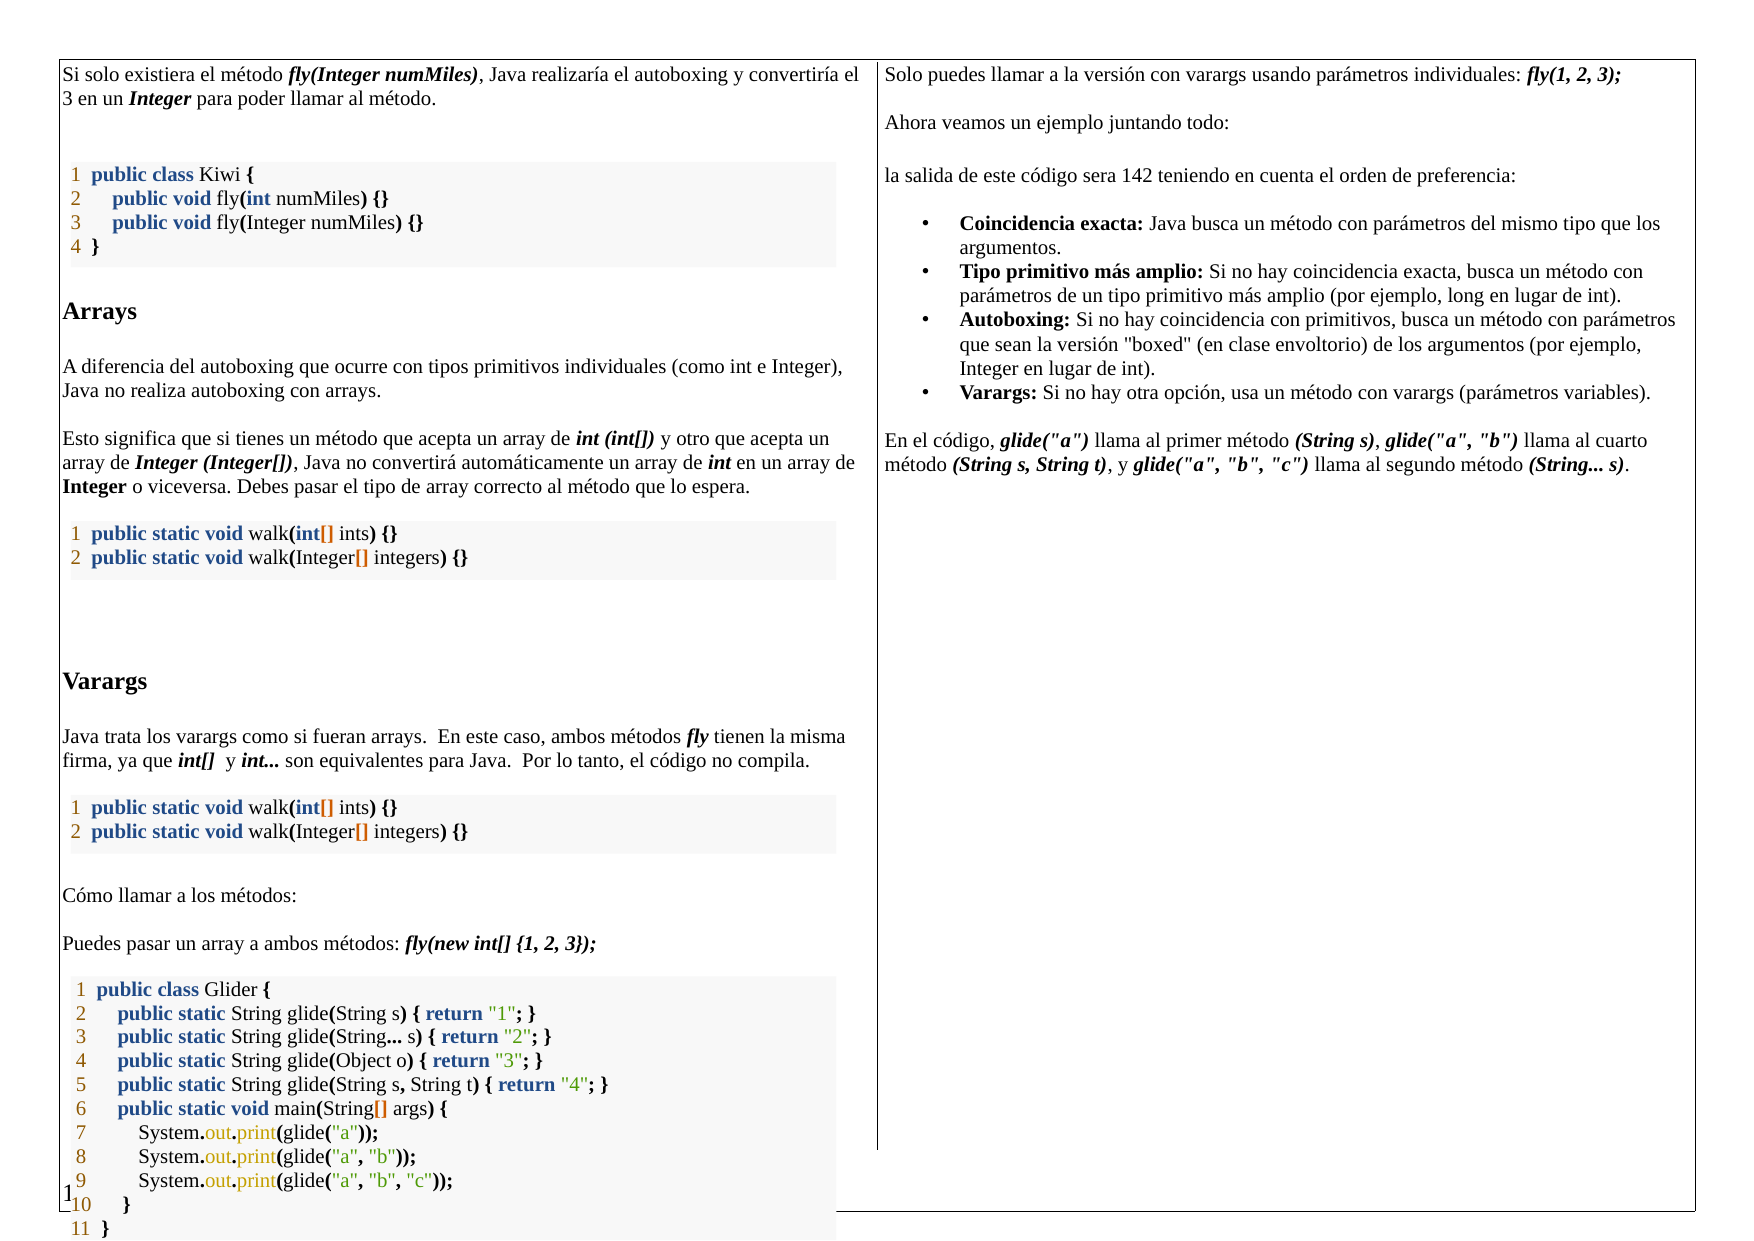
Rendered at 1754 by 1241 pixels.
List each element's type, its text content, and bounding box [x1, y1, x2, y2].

text Puedes pasar un array a ambos métodos: fly(new int[] {1, 2, 3}); [62, 931, 869, 955]
text Solo puedes llamar a la versión con varargs usando parámetros individuales: fly(1, 2, 3); [884, 62, 1692, 86]
text Esto significa que si tienes un método que acepta un array de int (int[]) y otro que acepta un array de Integer (Integer[]), Java no convertirá automáticamente un array de int en un array de Integer o viceversa. Debes pasar el tipo de array correcto al método que lo espera. [62, 426, 869, 498]
text En el código, glide("a") llama al primer método (String s), glide("a", "b") llama al cuarto método (String s, String t), y glide("a", "b", "c") llama al segundo método (String... s). [884, 428, 1692, 476]
text Java trata los varargs como si fueran arrays. En este caso, ambos métodos fly tienen la misma firma, ya que int[] y int... son equivalentes para Java. Por lo tanto, el código no compila. [62, 724, 869, 772]
text A diferencia del autoboxing que ocurre con tipos primitivos individuales (como int e Integer), Java no realiza autoboxing con arrays. [62, 354, 869, 402]
text Cómo llamar a los métodos: [62, 882, 869, 907]
text Ahora veamos un ejemplo juntando todo: [884, 110, 1692, 134]
text la salida de este código sera 142 teniendo en cuenta el orden de preferencia: [884, 163, 1692, 187]
text Varargs [62, 666, 869, 695]
text Si solo existiera el método fly(Integer numMiles), Java realizaría el autoboxing y convertiría el 3 en un Integer para poder llamar al método. [62, 62, 869, 110]
list Coincidencia exacta: Java busca un método con parámetros del mismo tipo que los argumentos. [922, 211, 1692, 259]
text Arrays [62, 296, 869, 325]
list Autoboxing: Si no hay coincidencia con primitivos, busca un método con parámetros que sean la versión "boxed" (en clase envoltorio) de los argumentos (por ejemplo, Integer en lugar de int). [922, 307, 1692, 379]
list Tipo primitivo más amplio: Si no hay coincidencia exacta, busca un método con parámetros de un tipo primitivo más amplio (por ejemplo, long en lugar de int). [922, 259, 1692, 307]
list Varargs: Si no hay otra opción, usa un método con varargs (parámetros variables). [922, 379, 1692, 404]
